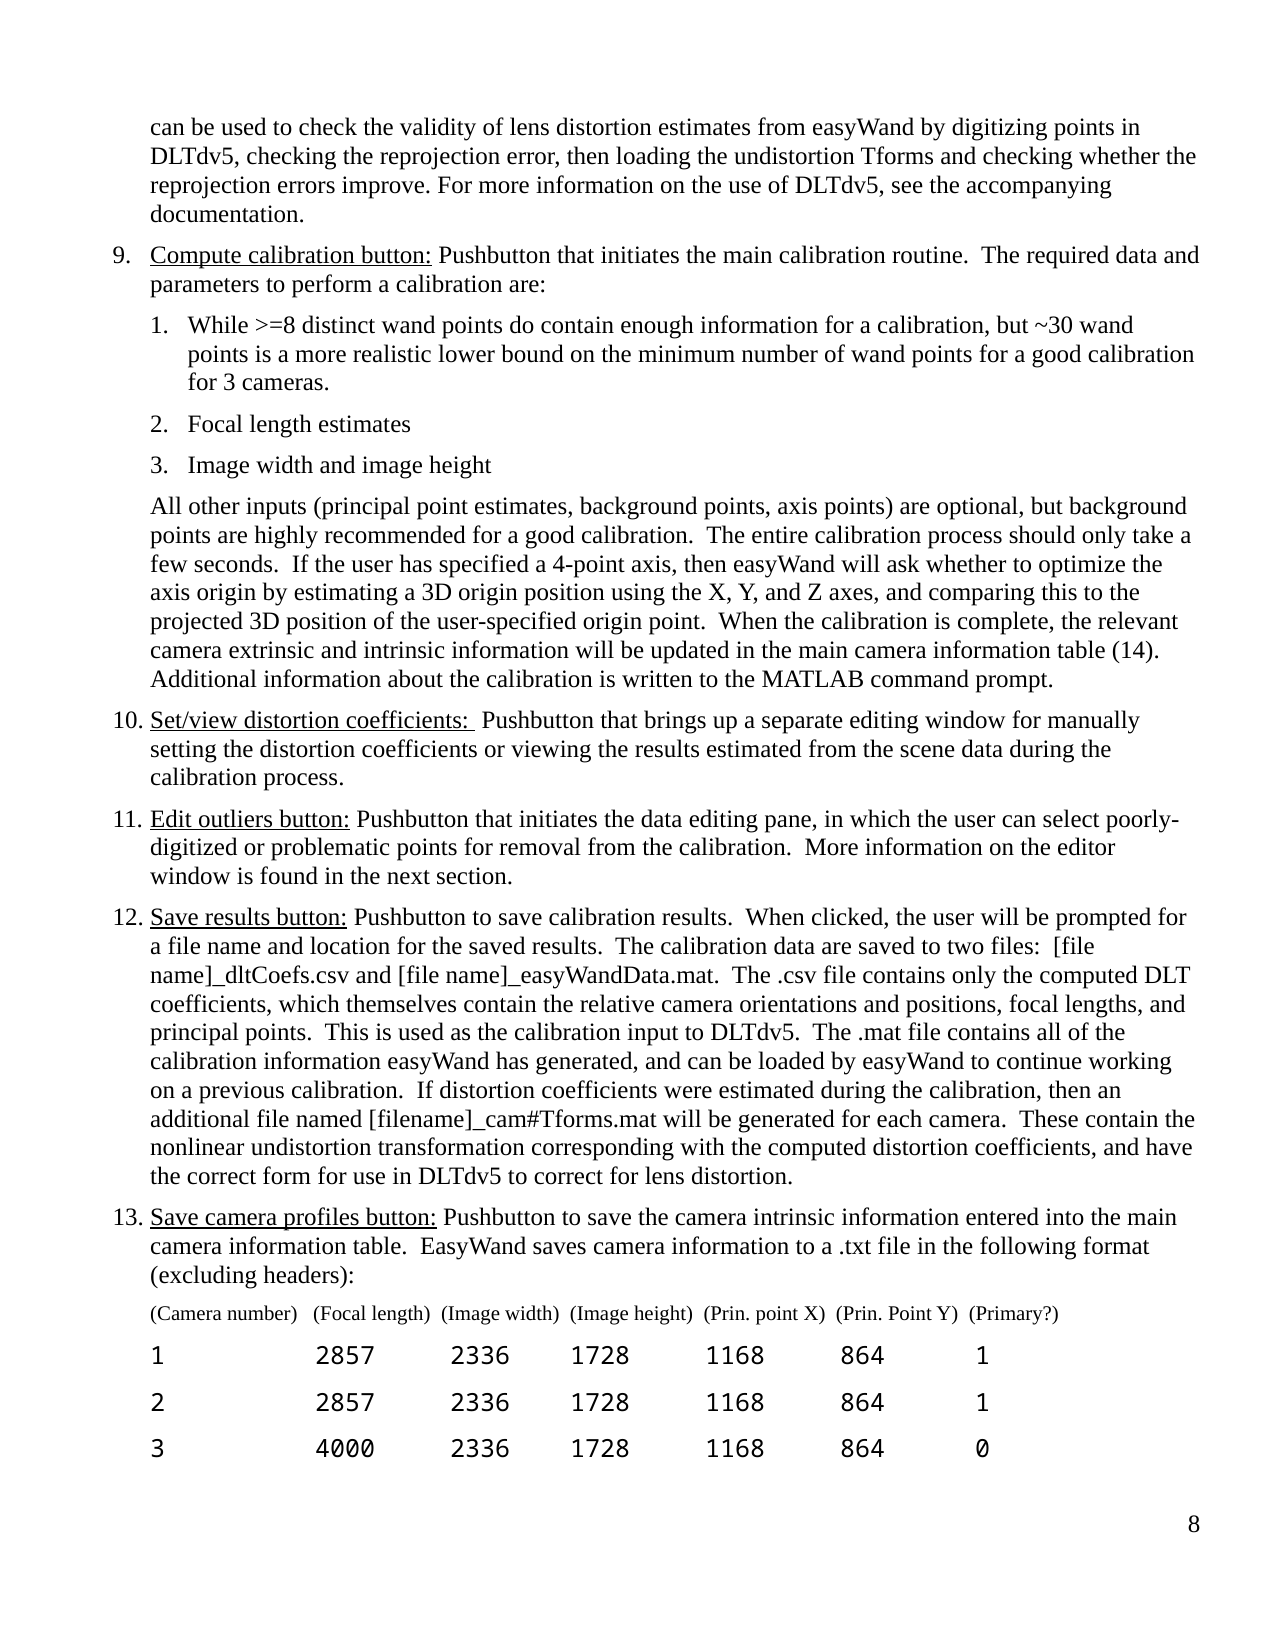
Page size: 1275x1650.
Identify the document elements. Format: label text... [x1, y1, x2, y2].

list Save camera profiles button: Pushbutton to save the camera intrinsic information entered into the main camera information table. EasyWand saves camera information to a .txt file in the following format (excluding headers): [112, 1202, 1200, 1289]
list Edit outliers button: Pushbutton that initiates the data editing pane, in which the user can select poorly-digitized or problematic points for removal from the calibration. More information on the editor window is found in the next section. [112, 804, 1200, 890]
list 3 4000 2336 1728 1168 864 0 [112, 1431, 1200, 1465]
list While >=8 distinct wand points do contain enough information for a calibration, but ~30 wand points is a more realistic lower bound on the minimum number of wand points for a good calibration for 3 cameras. [150, 310, 1200, 396]
list All other inputs (principal point estimates, background points, axis points) are optional, but background points are highly recommended for a good calibration. The entire calibration process should only take a few seconds. If the user has specified a 4-point axis, then easyWand will ask whether to optimize the axis origin by estimating a 3D origin position using the X, Y, and Z axes, and comparing this to the projected 3D position of the user-specified origin point. When the calibration is complete, the relevant camera extrinsic and intrinsic information will be updated in the main camera information table (14). Additional information about the calibration is written to the MATLAB command prompt. [112, 491, 1200, 692]
list Save results button: Pushbutton to save calibration results. When clicked, the user will be prompted for a file name and location for the saved results. The calibration data are saved to two files: [file name]_dltCoefs.csv and [file name]_easyWandData.mat. The .csv file contains only the computed DLT coefficients, which themselves contain the relative camera orientations and positions, focal lengths, and principal points. This is used as the calibration input to DLTdv5. The .mat file contains all of the calibration information easyWand has generated, and can be loaded by easyWand to continue working on a previous calibration. If distortion coefficients were estimated during the calibration, then an additional file named [filename]_cam#Tforms.mat will be generated for each camera. These contain the nonlinear undistortion transformation corresponding with the computed distortion coefficients, and have the correct form for use in DLTdv5 to correct for lens distortion. [112, 902, 1200, 1190]
list (Camera number) (Focal length) (Image width) (Image height) (Prin. point X) (Prin. Point Y) (Primary?) [112, 1301, 1200, 1325]
list Set/view distortion coefficients: Pushbutton that brings up a separate editing window for manually setting the distortion coefficients or viewing the results estimated from the scene data during the calibration process. [112, 705, 1200, 791]
list 2 2857 2336 1728 1168 864 1 [112, 1384, 1200, 1418]
list Compute calibration button: Pushbutton that initiates the main calibration routine. The required data and parameters to perform a calibration are: [112, 240, 1200, 297]
list Focal length estimates [150, 409, 1200, 437]
list can be used to check the validity of lens distortion estimates from easyWand by digitizing points in DLTdv5, checking the reprojection error, then loading the undistortion Tforms and checking whether the reprojection errors improve. For more information on the use of DLTdv5, see the accompanying documentation. [112, 112, 1200, 227]
list Image width and image height [150, 450, 1200, 479]
list 1 2857 2336 1728 1168 864 1 [112, 1338, 1200, 1372]
